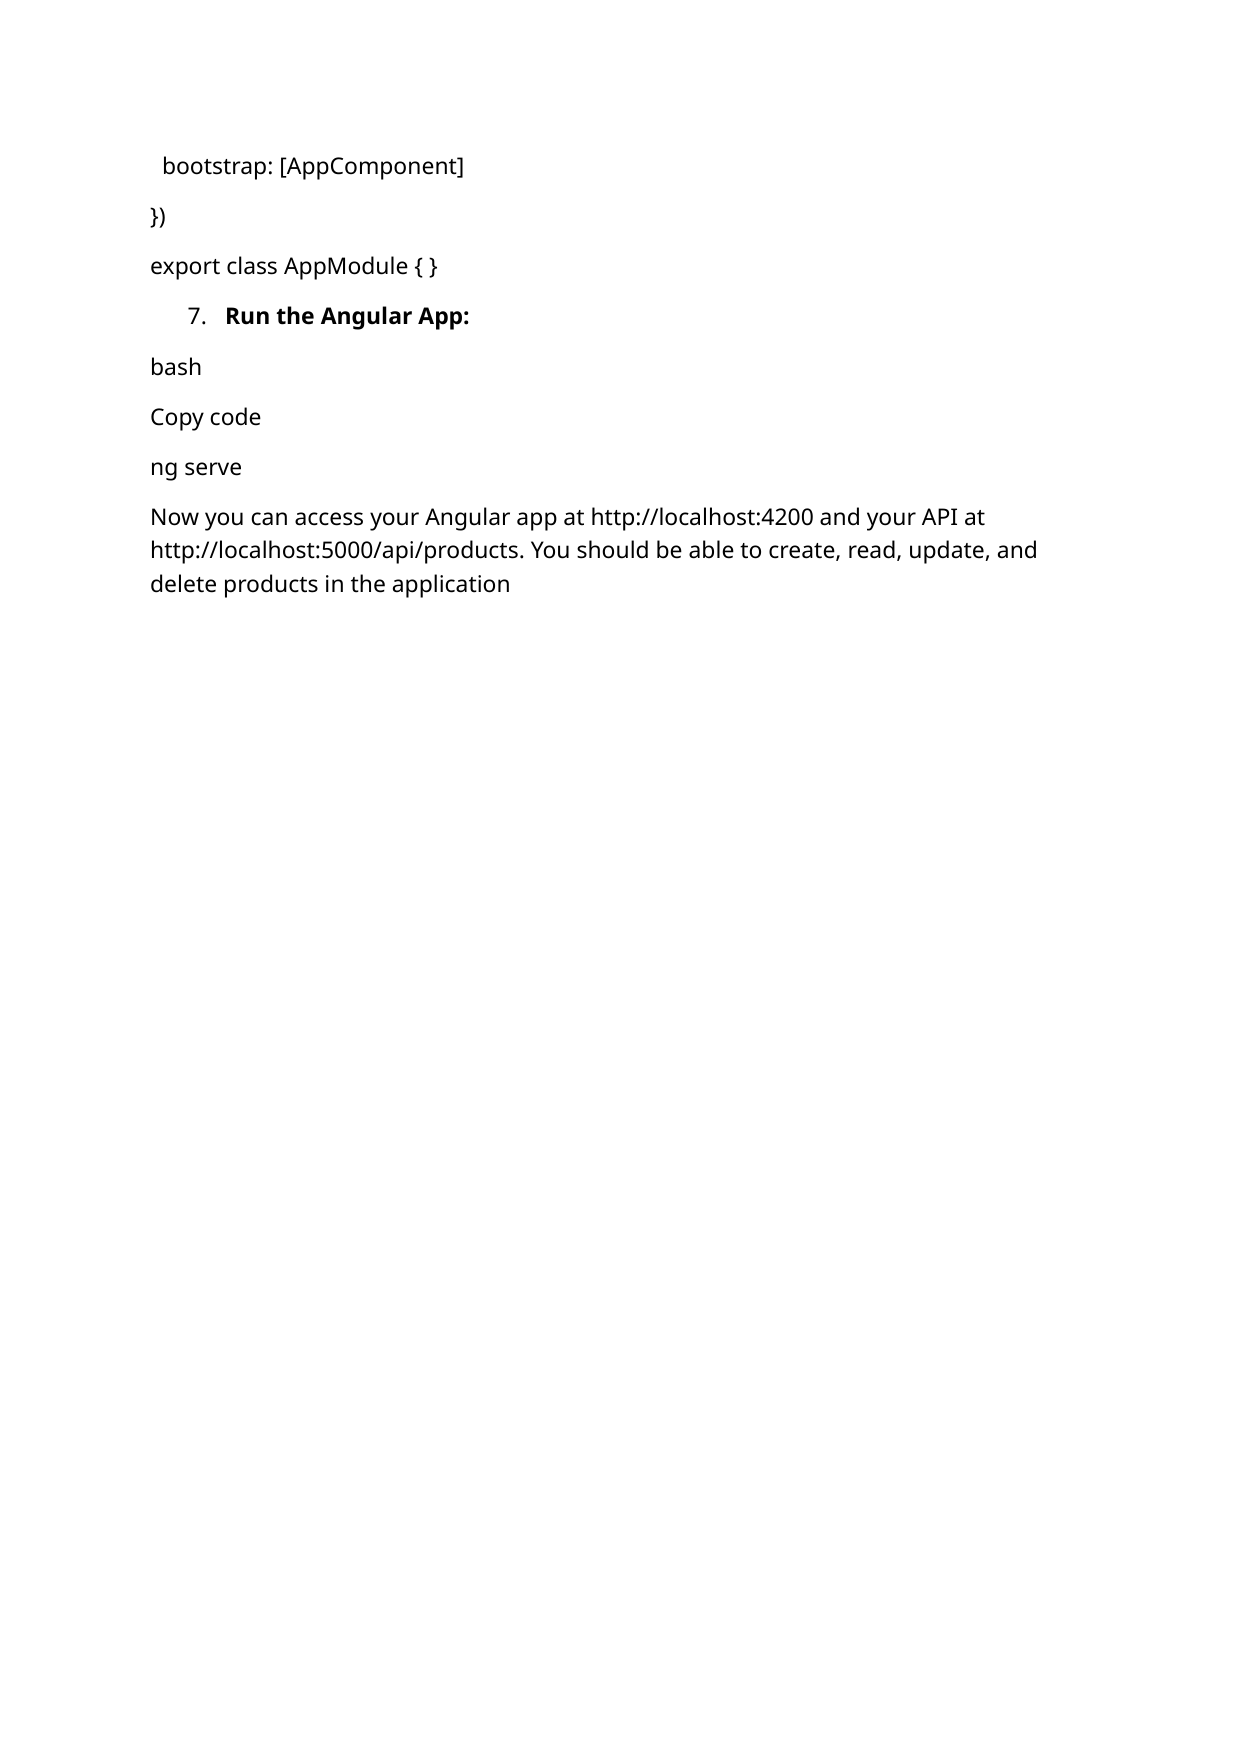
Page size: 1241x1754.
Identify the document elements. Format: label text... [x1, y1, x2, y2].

text Copy code [150, 401, 1090, 432]
text bootstrap: [AppComponent] [150, 150, 1090, 181]
text ng serve [150, 451, 1090, 482]
text bash [150, 350, 1090, 382]
text }) [150, 200, 1090, 231]
list Run the Angular App: [187, 300, 1090, 332]
text Now you can access your Angular app at http://localhost:4200 and your API at http://localhost:5000/api/products. You should be able to create, read, update, and delete products in the application [150, 501, 1090, 599]
text export class AppModule { } [150, 250, 1090, 281]
